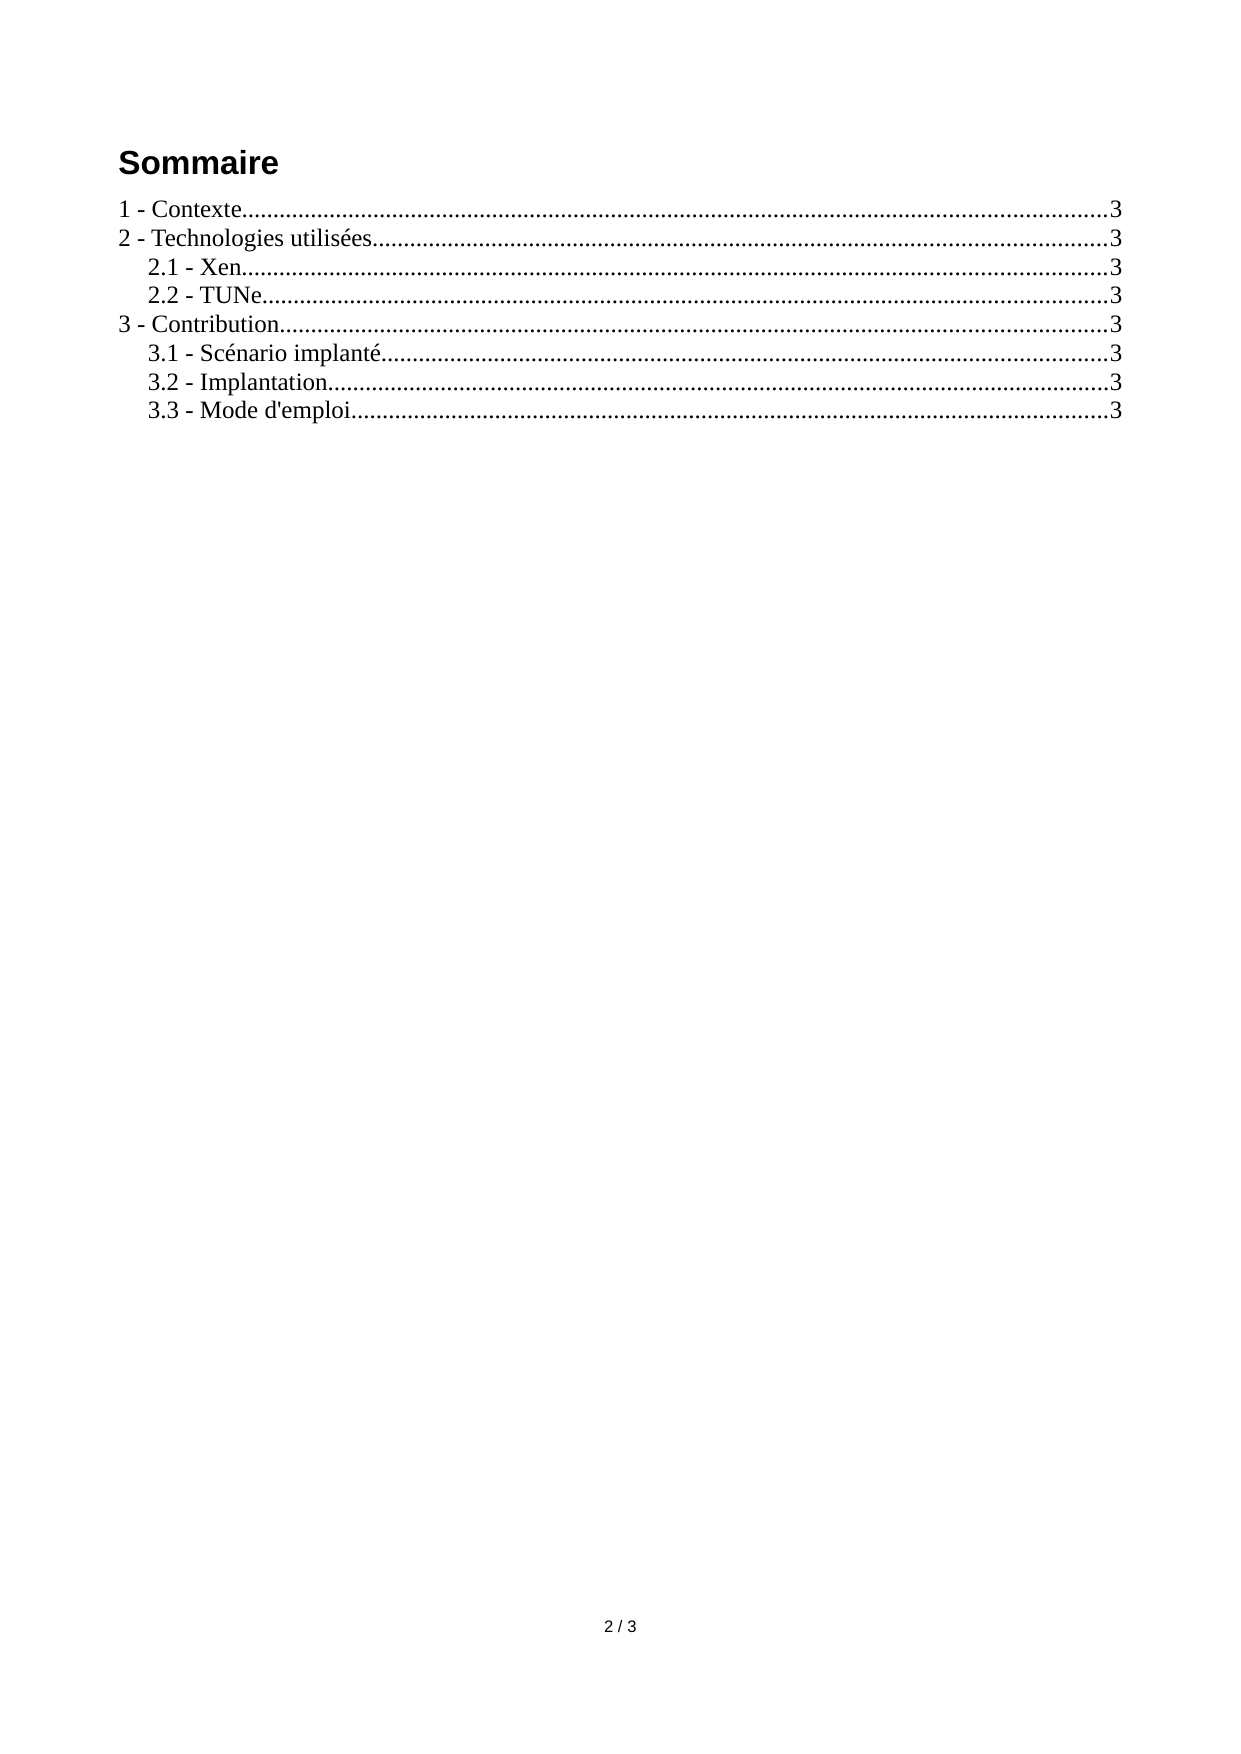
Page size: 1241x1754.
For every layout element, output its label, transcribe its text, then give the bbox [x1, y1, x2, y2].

text 2.1 - Xen 3 [148, 252, 1122, 280]
text 2.2 - TUNe 3 [148, 280, 1122, 309]
subtitle Sommaire [118, 143, 1122, 182]
text 3.3 - Mode d'emploi 3 [148, 395, 1122, 424]
text 2 - Technologies utilisées 3 [118, 223, 1122, 252]
text 3.1 - Scénario implanté 3 [148, 338, 1122, 367]
text 1 - Contexte 3 [118, 194, 1122, 223]
text 3 - Contribution 3 [118, 309, 1122, 338]
text 3.2 - Implantation 3 [148, 367, 1122, 395]
